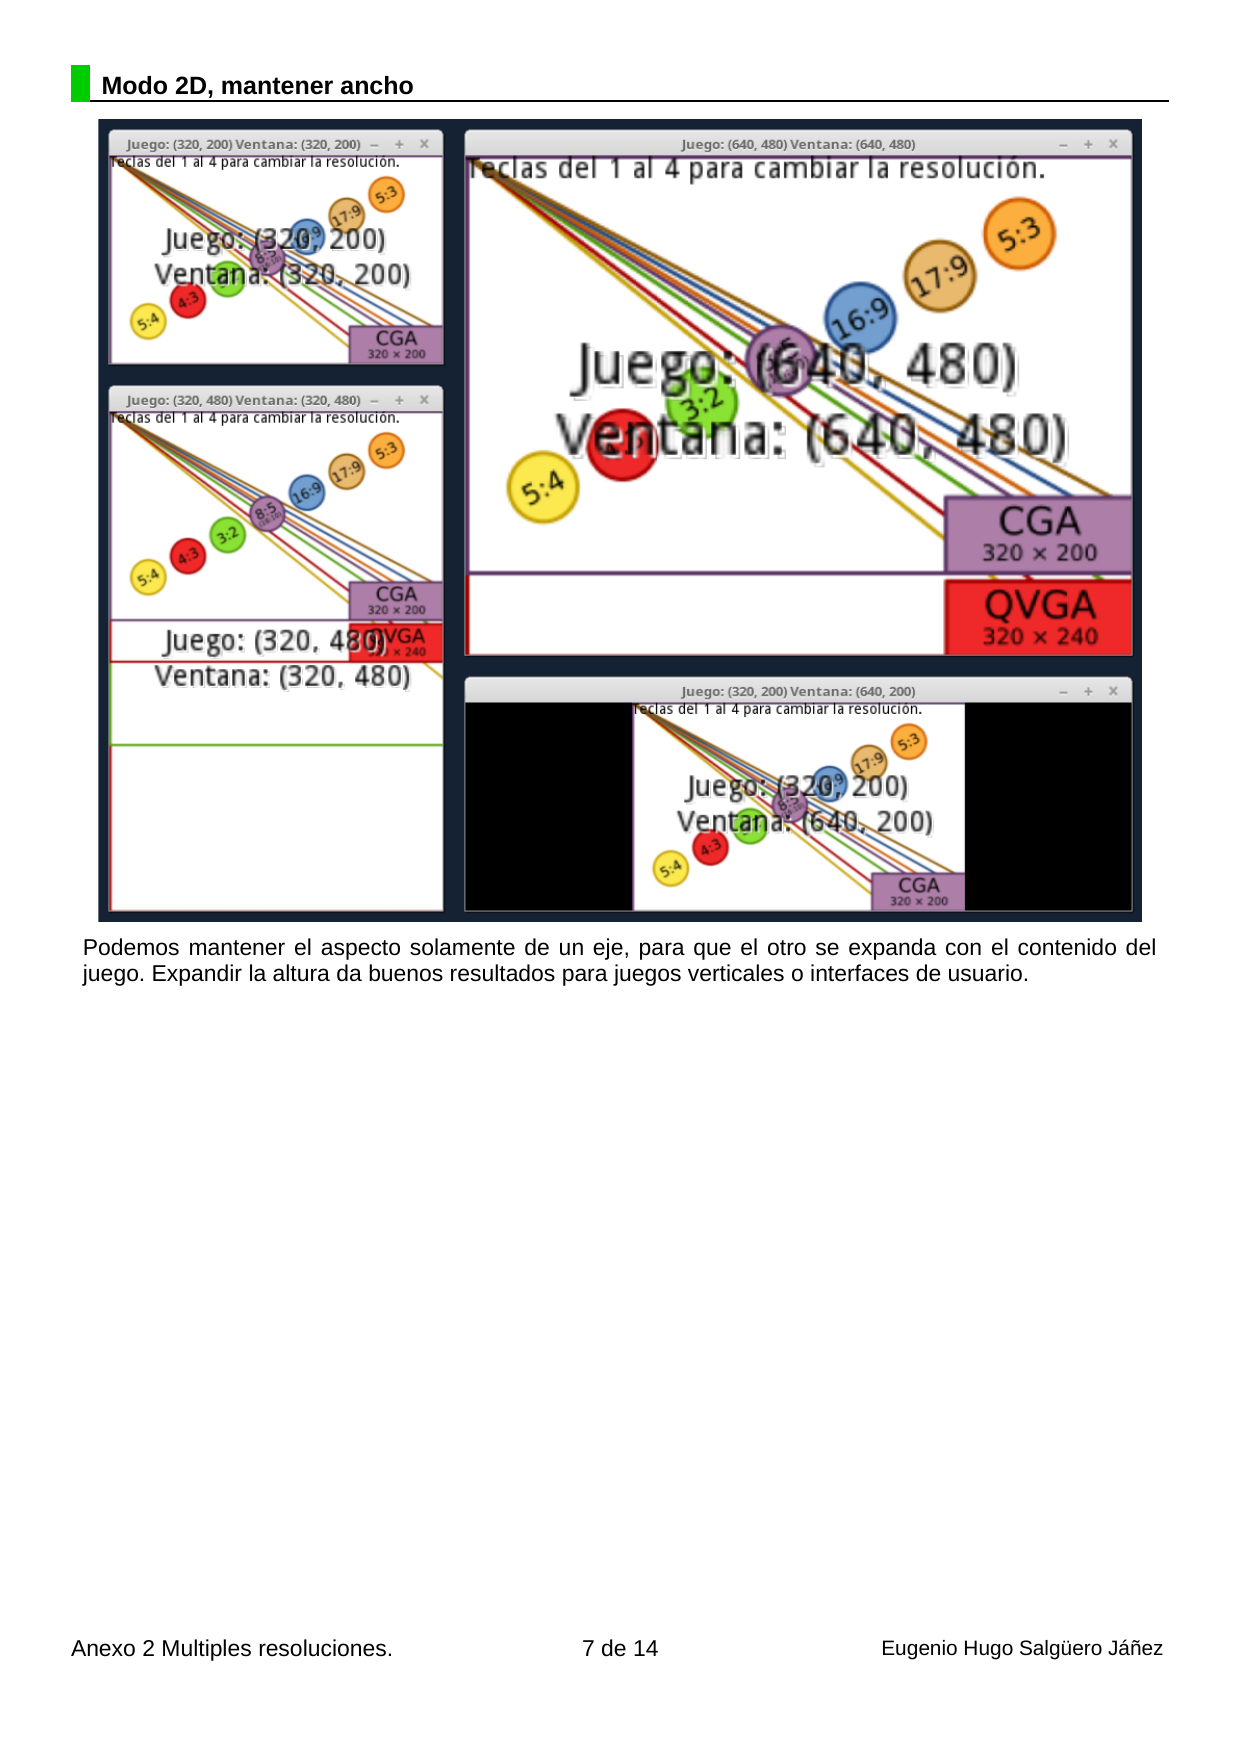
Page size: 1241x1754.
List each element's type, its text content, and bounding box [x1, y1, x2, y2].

text Podemos mantener el aspecto solamente de un eje, para que el otro se expanda con el contenido del juego. Expandir la altura da buenos resultados para juegos verticales o interfaces de usuario. [83, 119, 1158, 986]
subtitle Modo 2D, mantener ancho [90, 65, 1169, 100]
picture [98, 119, 1142, 922]
